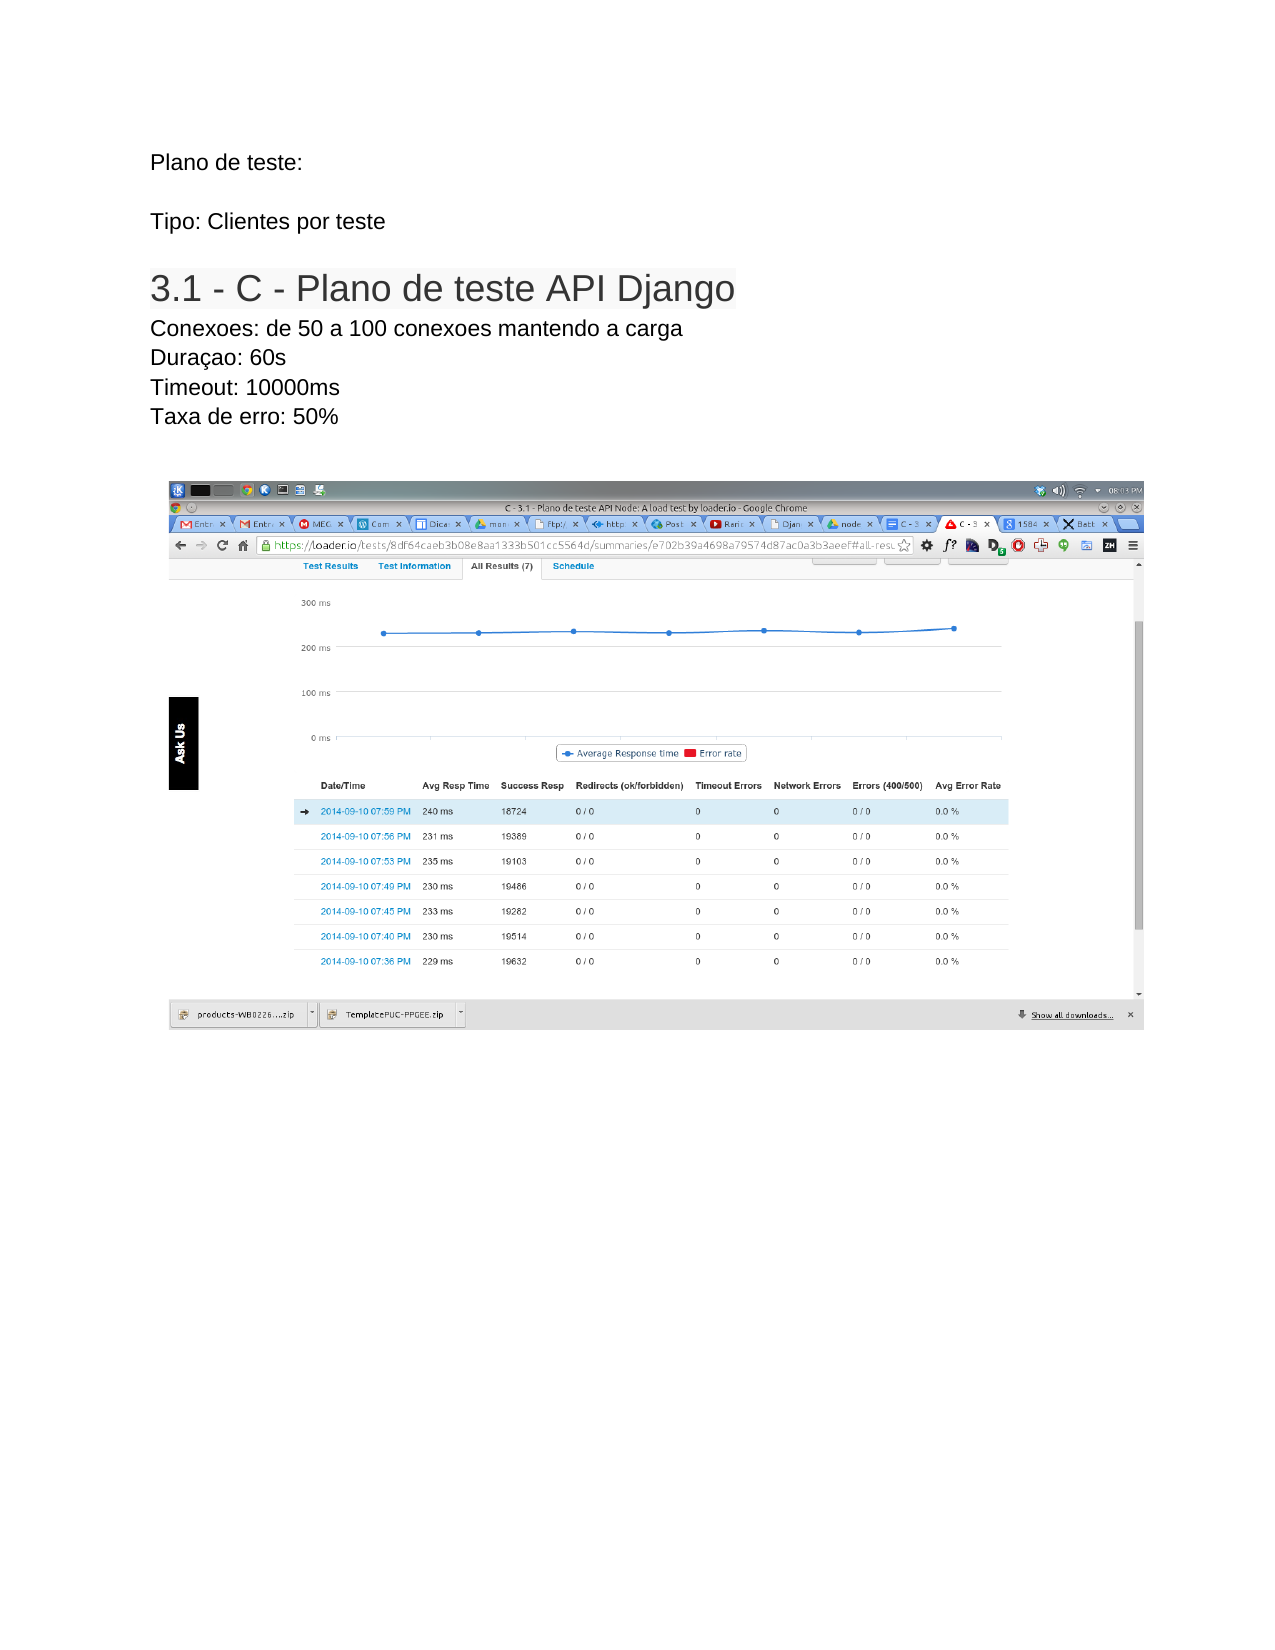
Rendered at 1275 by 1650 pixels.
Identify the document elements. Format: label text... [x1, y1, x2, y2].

text Conexoes: de 50 a 100 conexoes mantendo a carga [150, 316, 1125, 341]
text Duraçao: 60s [150, 345, 1125, 371]
text 3.1 - C - Plano de teste API Django [150, 267, 1125, 309]
text Tipo: Clientes por teste [150, 209, 1125, 234]
picture [168, 481, 1144, 1030]
text Plano de teste: [150, 150, 1125, 176]
text Timeout: 10000ms [150, 374, 1125, 400]
text Taxa de erro: 50% [150, 404, 1125, 429]
